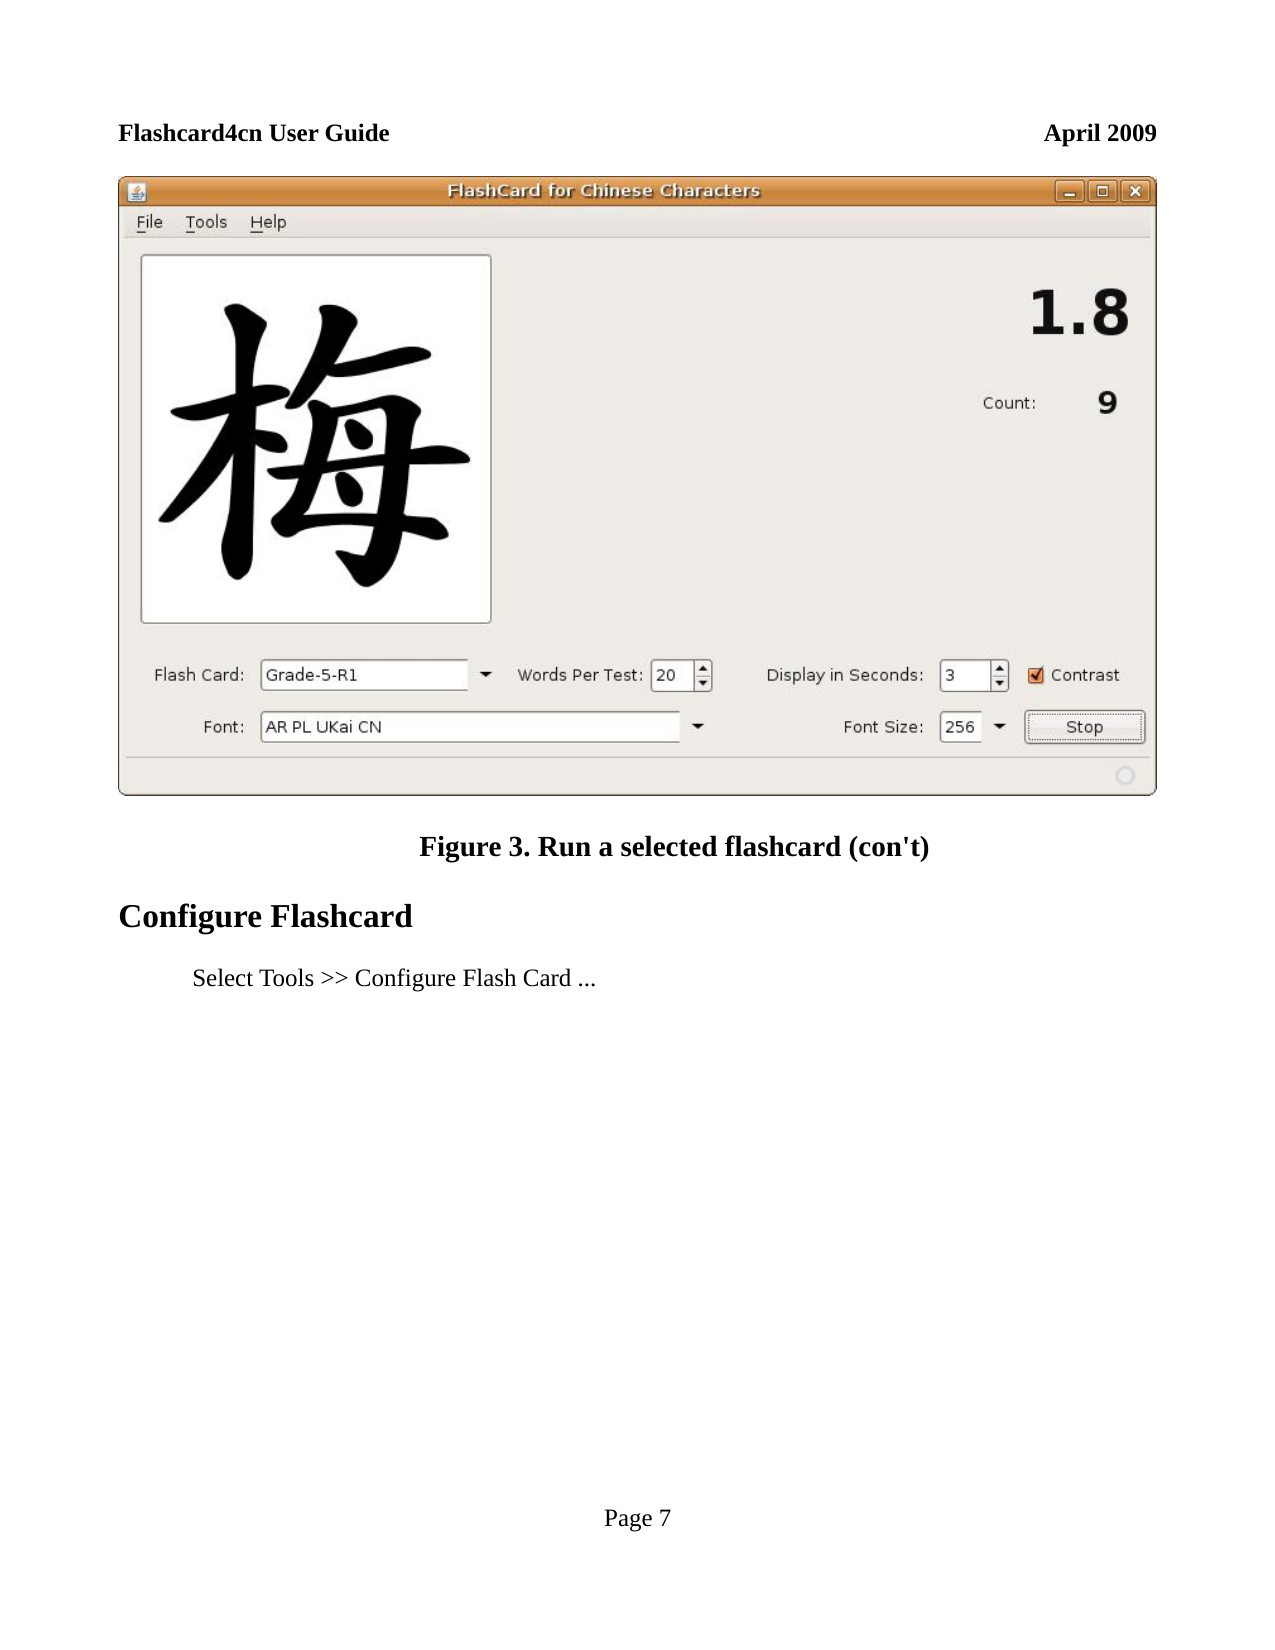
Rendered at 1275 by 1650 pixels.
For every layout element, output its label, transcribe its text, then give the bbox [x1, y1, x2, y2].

picture [118, 176, 1157, 796]
text Configure Flashcard [118, 896, 1157, 934]
text Figure 3. Run a selected flashcard (con't) [192, 829, 1157, 862]
text Select Tools >> Configure Flash Card ... [192, 963, 1157, 992]
